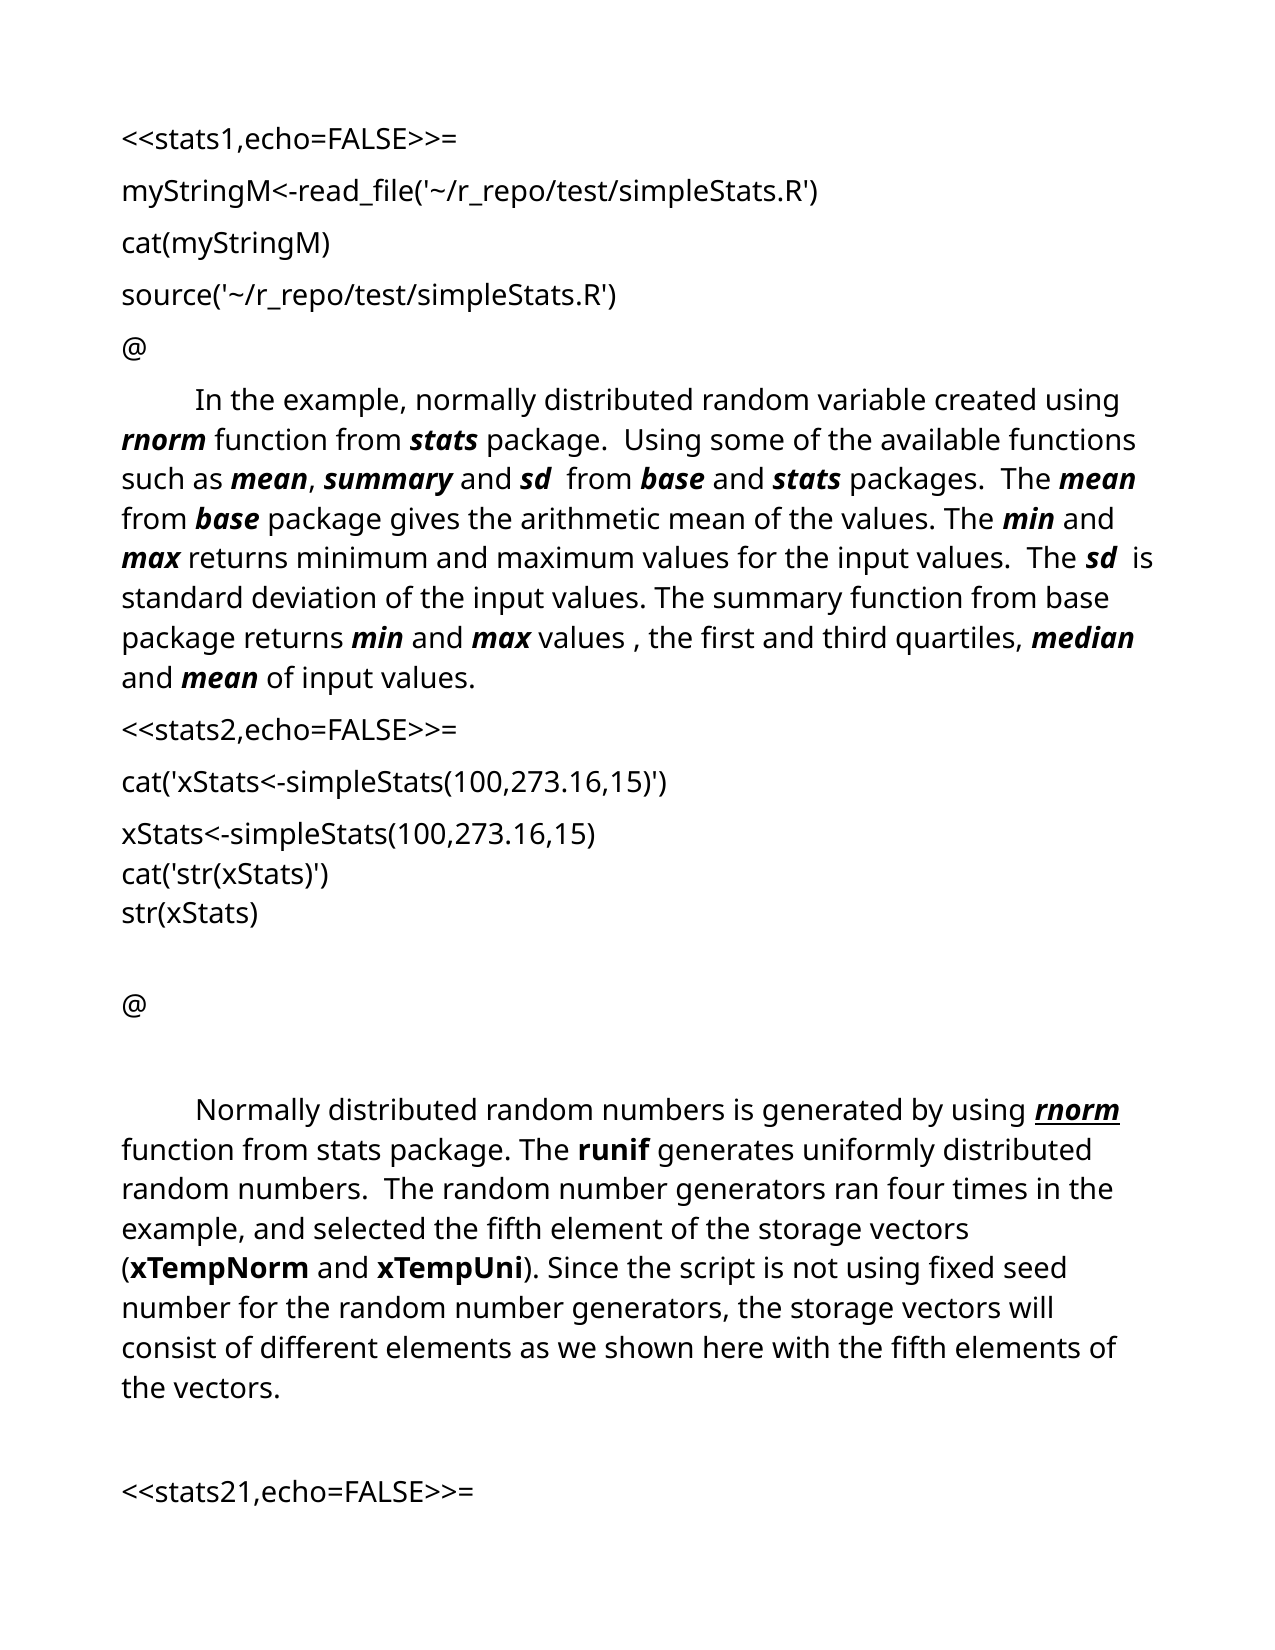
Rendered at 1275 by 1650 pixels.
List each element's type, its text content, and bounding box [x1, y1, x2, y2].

text str(xStats) [121, 893, 1158, 932]
text @ [121, 327, 1158, 367]
text cat('str(xStats)') [121, 853, 1158, 893]
text In the example, normally distributed random variable created using rnorm function from stats package. Using some of the available functions such as mean, summary and sd from base and stats packages. The mean from base package gives the arithmetic mean of the values. The min and max returns minimum and maximum values for the input values. The sd is standard deviation of the input values. The summary function from base package returns min and max values , the first and third quartiles, median and mean of input values. [121, 379, 1158, 697]
text cat('xStats<-simpleStats(100,273.16,15)') [121, 761, 1158, 801]
text myStringM<-read_file('~/r_repo/test/simpleStats.R') [121, 170, 1158, 210]
text Normally distributed random numbers is generated by using rnorm function from stats package. The runif generates uniformly distributed random numbers. The random number generators ran four times in the example, and selected the fifth element of the storage vectors (xTempNorm and xTempUni). Since the script is not using fixed seed number for the random number generators, the storage vectors will consist of different elements as we shown here with the fifth elements of the vectors. [121, 1089, 1158, 1407]
text @ [121, 985, 1158, 1024]
text <<stats1,echo=FALSE>>= [121, 118, 1158, 158]
text source('~/r_repo/test/simpleStats.R') [121, 275, 1158, 314]
text xStats<-simpleStats(100,273.16,15) [121, 813, 1158, 853]
text cat(myStringM) [121, 222, 1158, 262]
text <<stats2,echo=FALSE>>= [121, 709, 1158, 749]
text <<stats21,echo=FALSE>>= [121, 1471, 1158, 1511]
